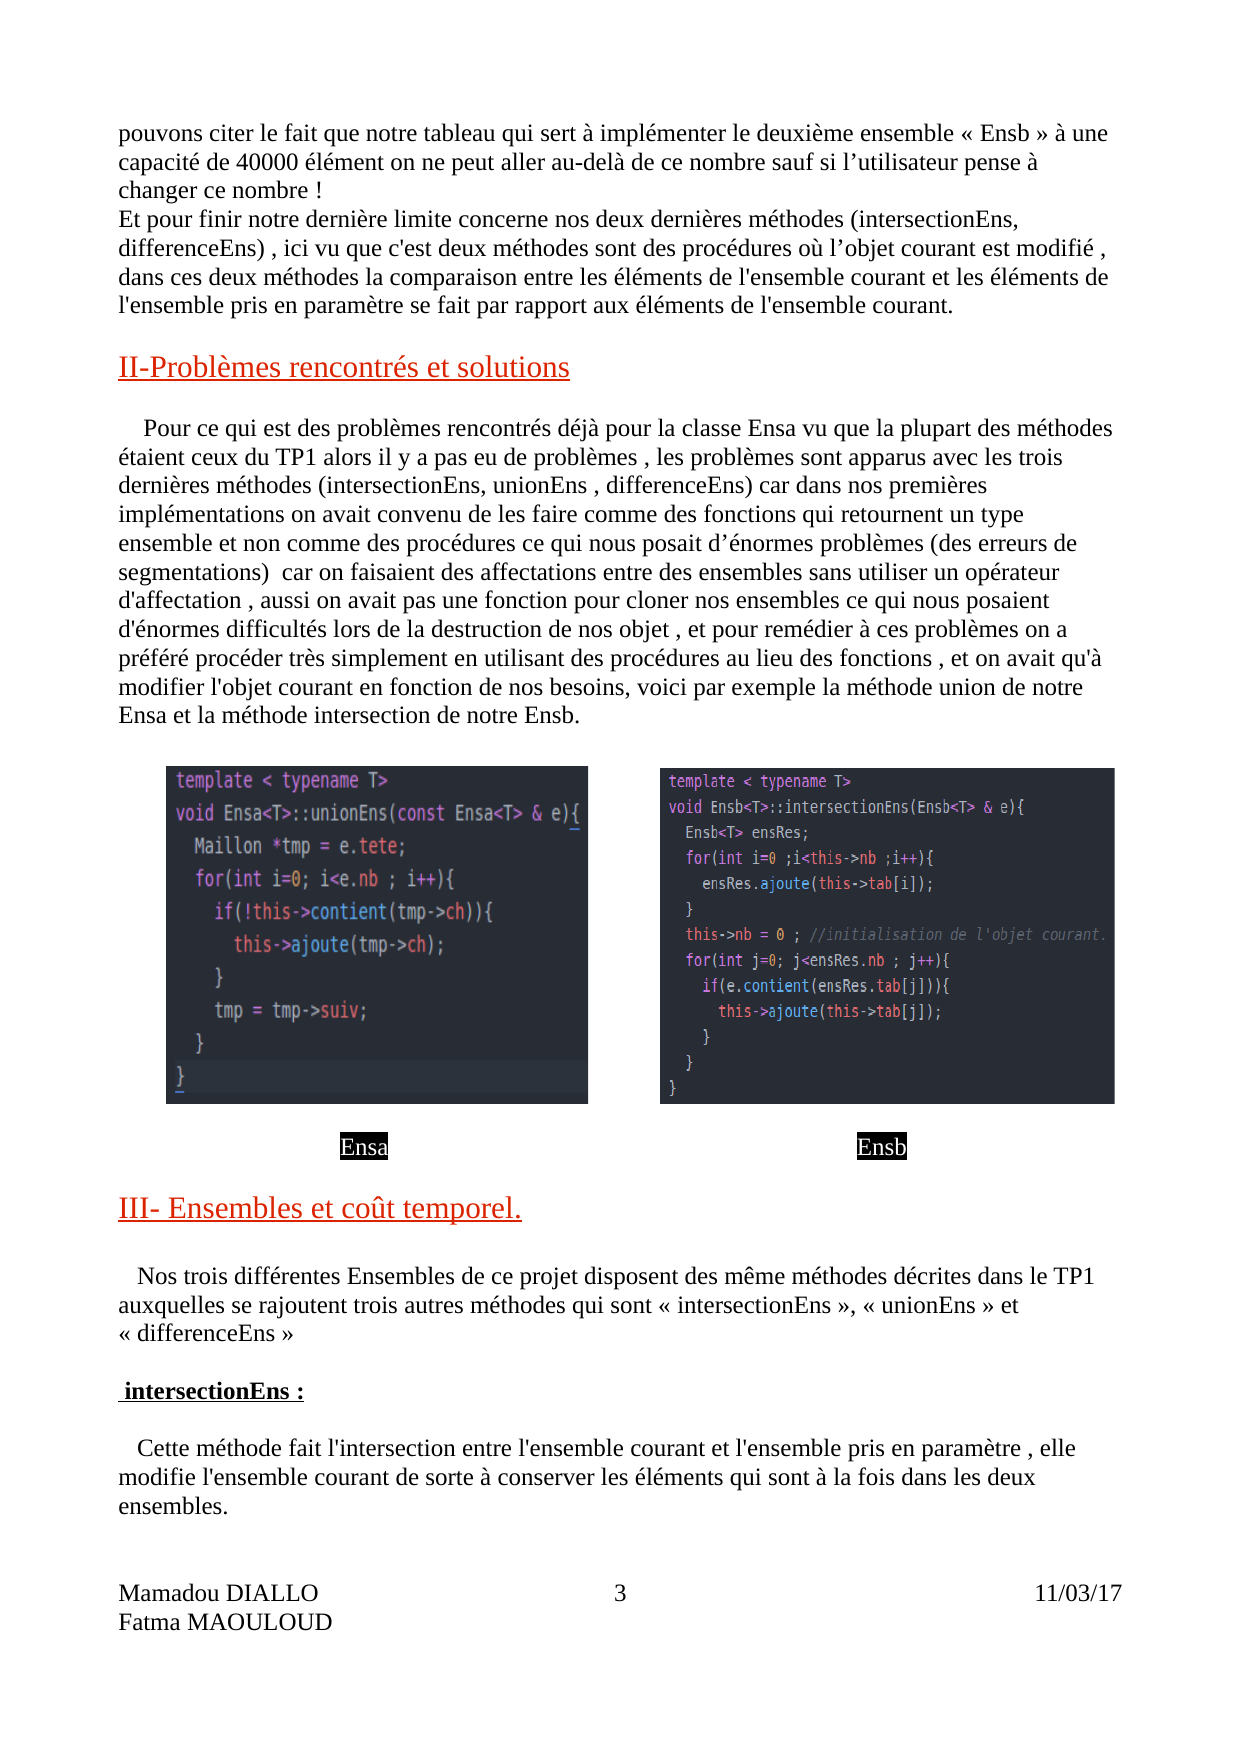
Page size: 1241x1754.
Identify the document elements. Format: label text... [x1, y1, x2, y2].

text II-Problèmes rencontrés et solutions [118, 348, 1122, 384]
text Pour ce qui est des problèmes rencontrés déjà pour la classe Ensa vu que la plupart des méthodes étaient ceux du TP1 alors il y a pas eu de problèmes , les problèmes sont apparus avec les trois dernières méthodes (intersectionEns, unionEns , differenceEns) car dans nos premières implémentations on avait convenu de les faire comme des fonctions qui retournent un type ensemble et non comme des procédures ce qui nous posait d’énormes problèmes (des erreurs de segmentations) car on faisaient des affectations entre des ensembles sans utiliser un opérateur d'affectation , aussi on avait pas une fonction pour cloner nos ensembles ce qui nous posaient d'énormes difficultés lors de la destruction de nos objet , et pour remédier à ces problèmes on a préféré procéder très simplement en utilisant des procédures au lieu des fonctions , et on avait qu'à modifier l'objet courant en fonction de nos besoins, voici par exemple la méthode union de notre Ensa et la méthode intersection de notre Ensb. [118, 413, 1122, 729]
picture [660, 768, 1115, 1104]
picture [166, 766, 589, 1104]
text pouvons citer le fait que notre tableau qui sert à implémenter le deuxième ensemble « Ensb » à une capacité de 40000 élément on ne peut aller au-delà de ce nombre sauf si l’utilisateur pense à changer ce nombre ! [118, 118, 1122, 204]
text Nos trois différentes Ensembles de ce projet disposent des même méthodes décrites dans le TP1 auxquelles se rajoutent trois autres méthodes qui sont « intersectionEns », « unionEns » et « differenceEns » [118, 1261, 1122, 1347]
text Et pour finir notre dernière limite concerne nos deux dernières méthodes (intersectionEns, differenceEns) , ici vu que c'est deux méthodes sont des procédures où l’objet courant est modifié , dans ces deux méthodes la comparaison entre les éléments de l'ensemble courant et les éléments de l'ensemble pris en paramètre se fait par rapport aux éléments de l'ensemble courant. [118, 204, 1122, 319]
text Cette méthode fait l'intersection entre l'ensemble courant et l'ensemble pris en paramètre , elle modifie l'ensemble courant de sorte à conserver les éléments qui sont à la fois dans les deux ensembles. [118, 1433, 1122, 1520]
text III- Ensembles et coût temporel. [118, 1189, 1122, 1225]
text intersectionEns : [118, 1376, 1122, 1405]
text Ensa Ensb [118, 1132, 1122, 1160]
